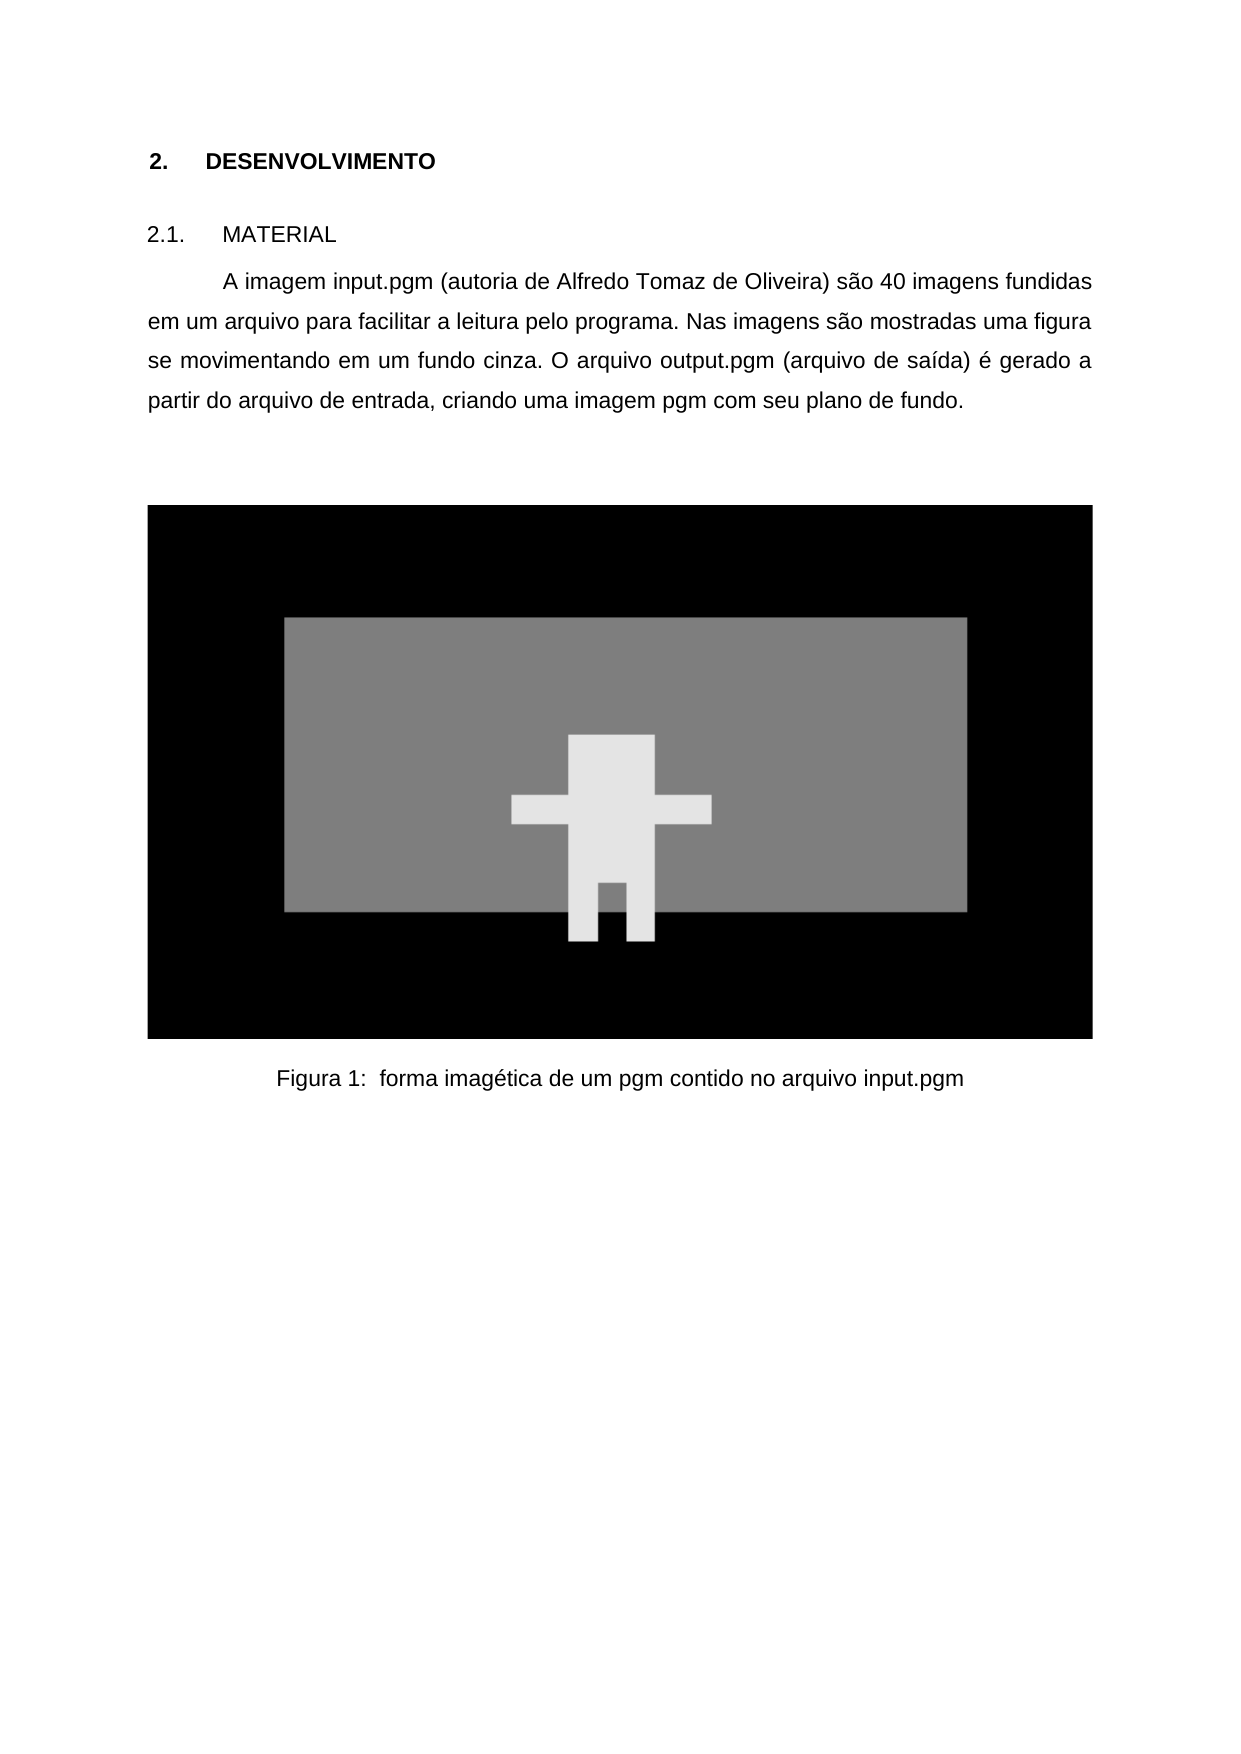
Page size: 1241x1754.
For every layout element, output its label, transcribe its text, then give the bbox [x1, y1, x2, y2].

subtitle MATERIAL [185, 221, 1093, 247]
text Figura 1: forma imagética de um pgm contido no arquivo input.pgm [148, 1039, 1093, 1091]
picture [147, 505, 1093, 1039]
subtitle DESENVOLVIMENTO [168, 148, 1093, 174]
text A imagem input.pgm (autoria de Alfredo Tomaz de Oliveira) são 40 imagens fundidas em um arquivo para facilitar a leitura pelo programa. Nas imagens são mostradas uma figura se movimentando em um fundo cinza. O arquivo output.pgm (arquivo de saída) é gerado a partir do arquivo de entrada, criando uma imagem pgm com seu plano de fundo. [148, 268, 1093, 413]
